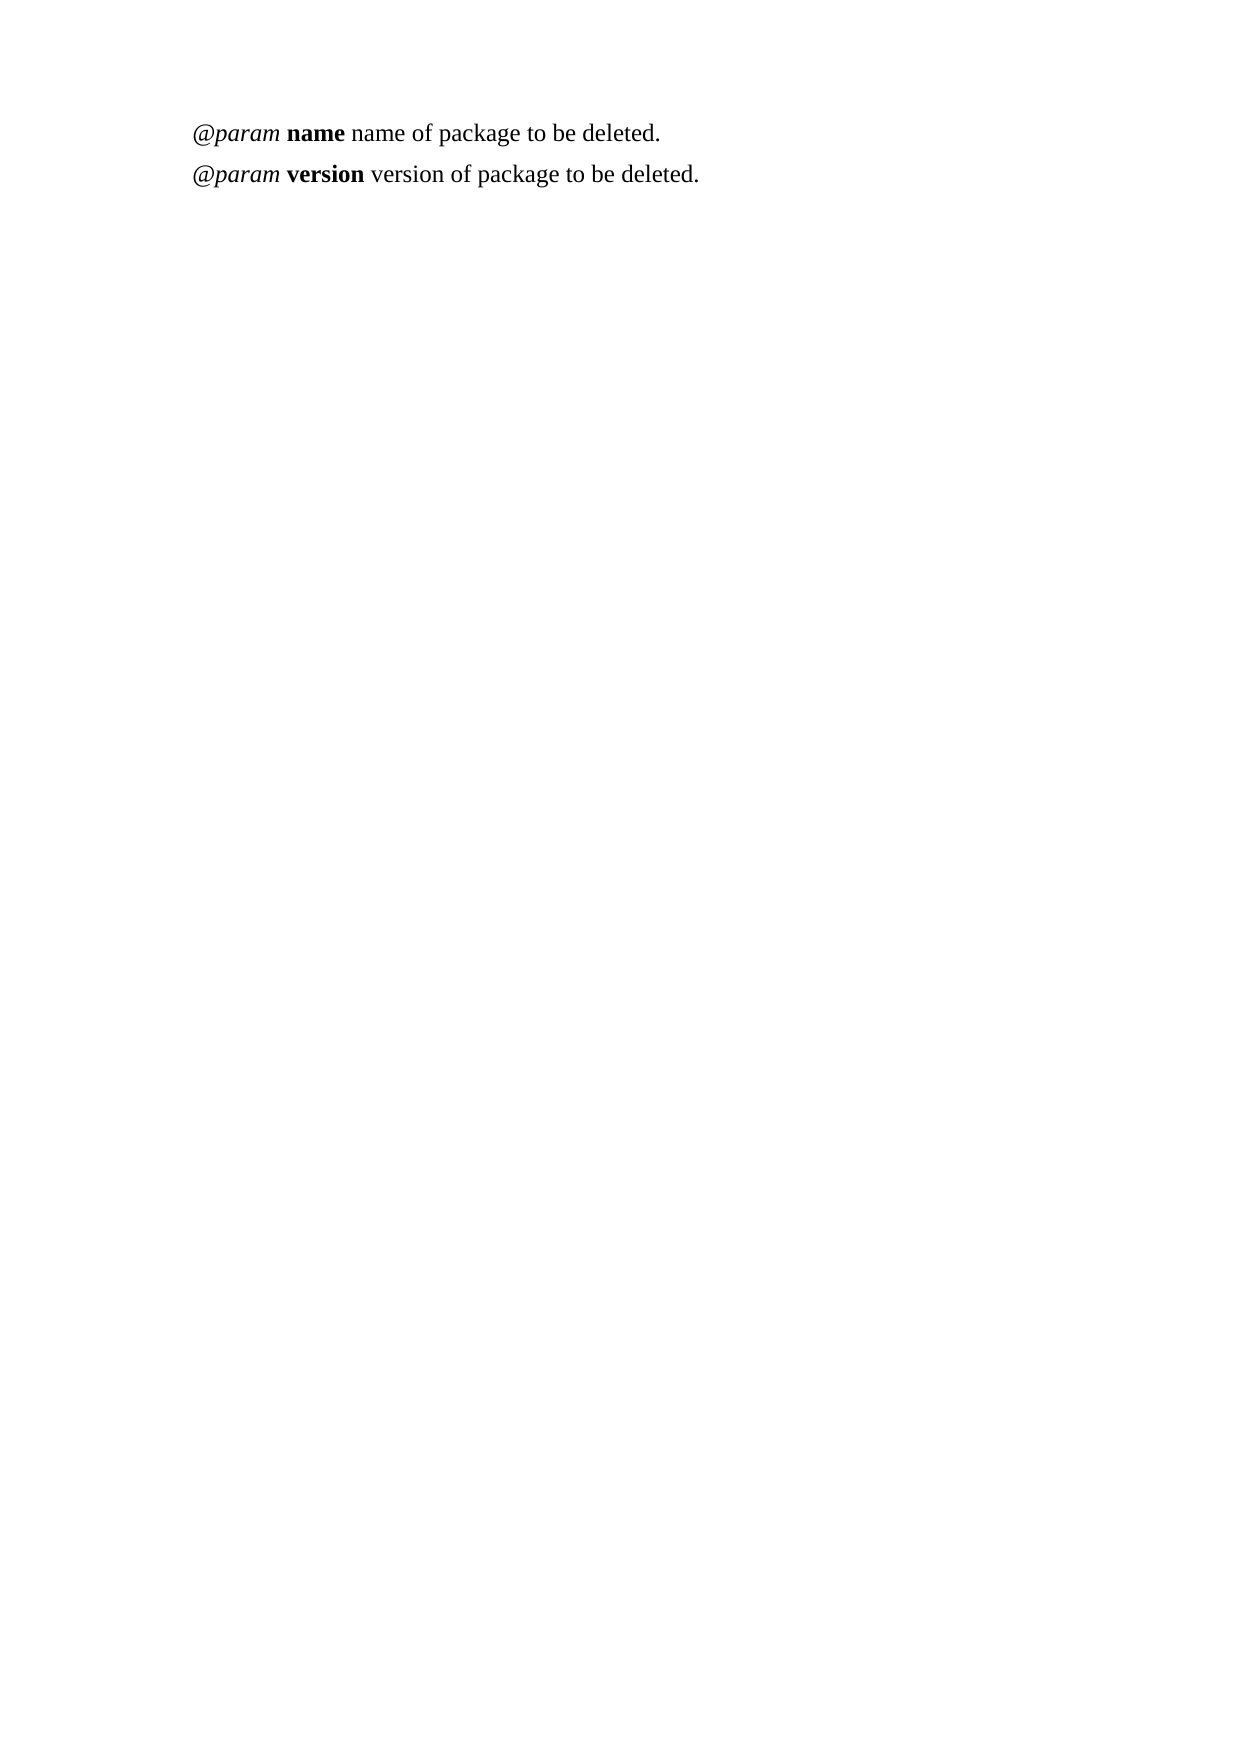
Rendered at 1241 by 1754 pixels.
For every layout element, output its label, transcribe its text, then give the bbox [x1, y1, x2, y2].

text @param name name of package to be deleted. [118, 118, 1122, 147]
text @param version version of package to be deleted. [118, 159, 1122, 188]
